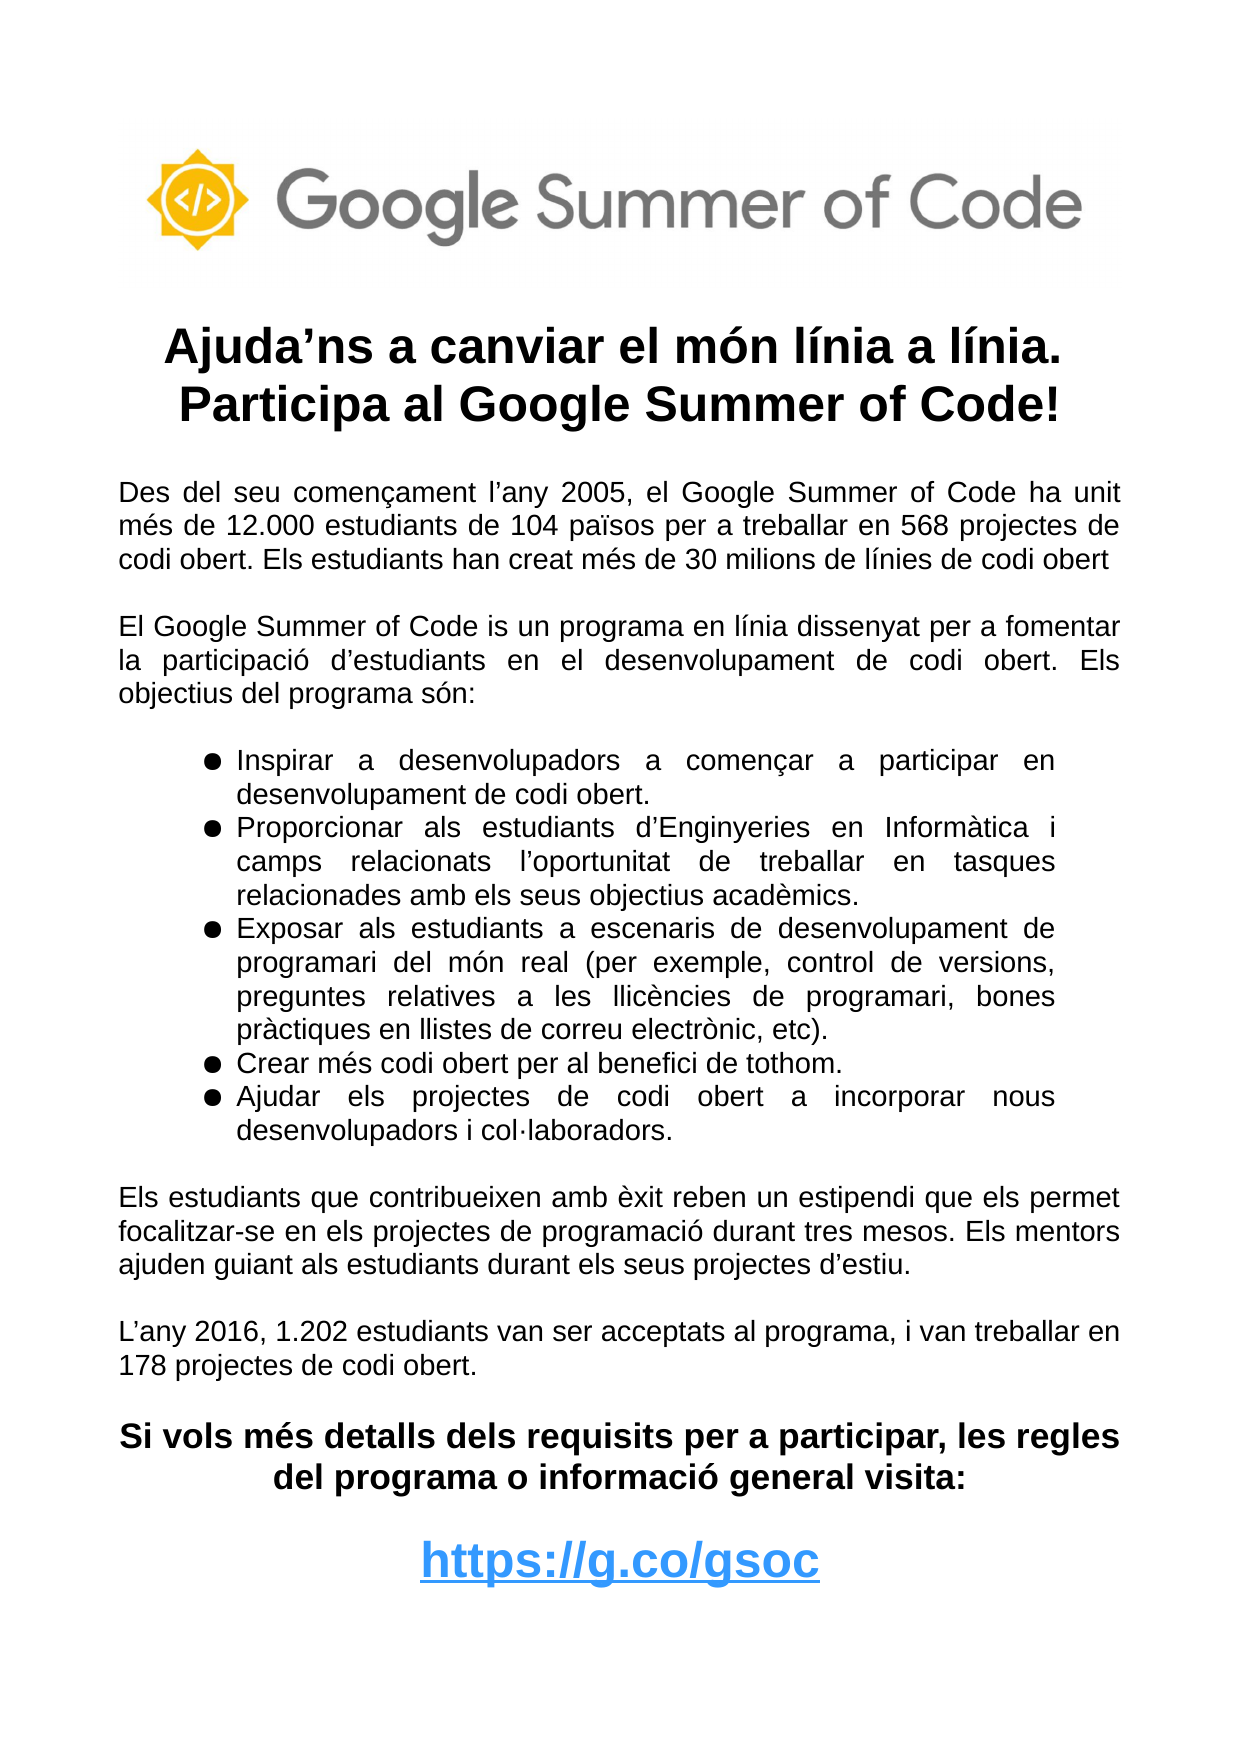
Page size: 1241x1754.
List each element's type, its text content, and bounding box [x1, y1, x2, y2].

text Els estudiants que contribueixen amb èxit reben un estipendi que els permet focalitzar-se en els projectes de programació durant tres mesos. Els mentors ajuden guiant als estudiants durant els seus projectes d’estiu. [118, 1180, 1122, 1281]
text Participa al Google Summer of Code! [118, 374, 1122, 432]
list Crear més codi obert per al benefici de tothom. [201, 1046, 1057, 1079]
list Proporcionar als estudiants d’Enginyeries en Informàtica i camps relacionats l’oportunitat de treballar en tasques relacionades amb els seus objectius acadèmics. [201, 811, 1057, 911]
text Des del seu començament l’any 2005, el Google Summer of Code ha unit més de 12.000 estudiants de 104 països per a treballar en 568 projectes de codi obert. Els estudiants han creat més de 30 milions de línies de codi obert [118, 475, 1122, 576]
text El Google Summer of Code is un programa en línia dissenyat per a fomentar la participació d’estudiants en el desenvolupament de codi obert. Els objectius del programa són: [118, 609, 1122, 710]
text L’any 2016, 1.202 estudiants van ser acceptats al programa, i van treballar en 178 projectes de codi obert. [118, 1314, 1122, 1382]
list Exposar als estudiants a escenaris de desenvolupament de programari del món real (per exemple, control de versions, preguntes relatives a les llicències de programari, bones pràctiques en llistes de correu electrònic, etc). [201, 911, 1057, 1046]
list Ajudar els projectes de codi obert a incorporar nous desenvolupadors i col·laboradors. [201, 1079, 1057, 1147]
list Inspirar a desenvolupadors a començar a participar en desenvolupament de codi obert. [201, 743, 1057, 811]
text Ajuda’ns a canviar el món línia a línia. [118, 317, 1122, 374]
text Si vols més detalls dels requisits per a participar, les regles del programa o informació general visita: [118, 1415, 1122, 1497]
text https://g.co/gsoc [118, 1530, 1122, 1588]
picture [118, 118, 1123, 288]
